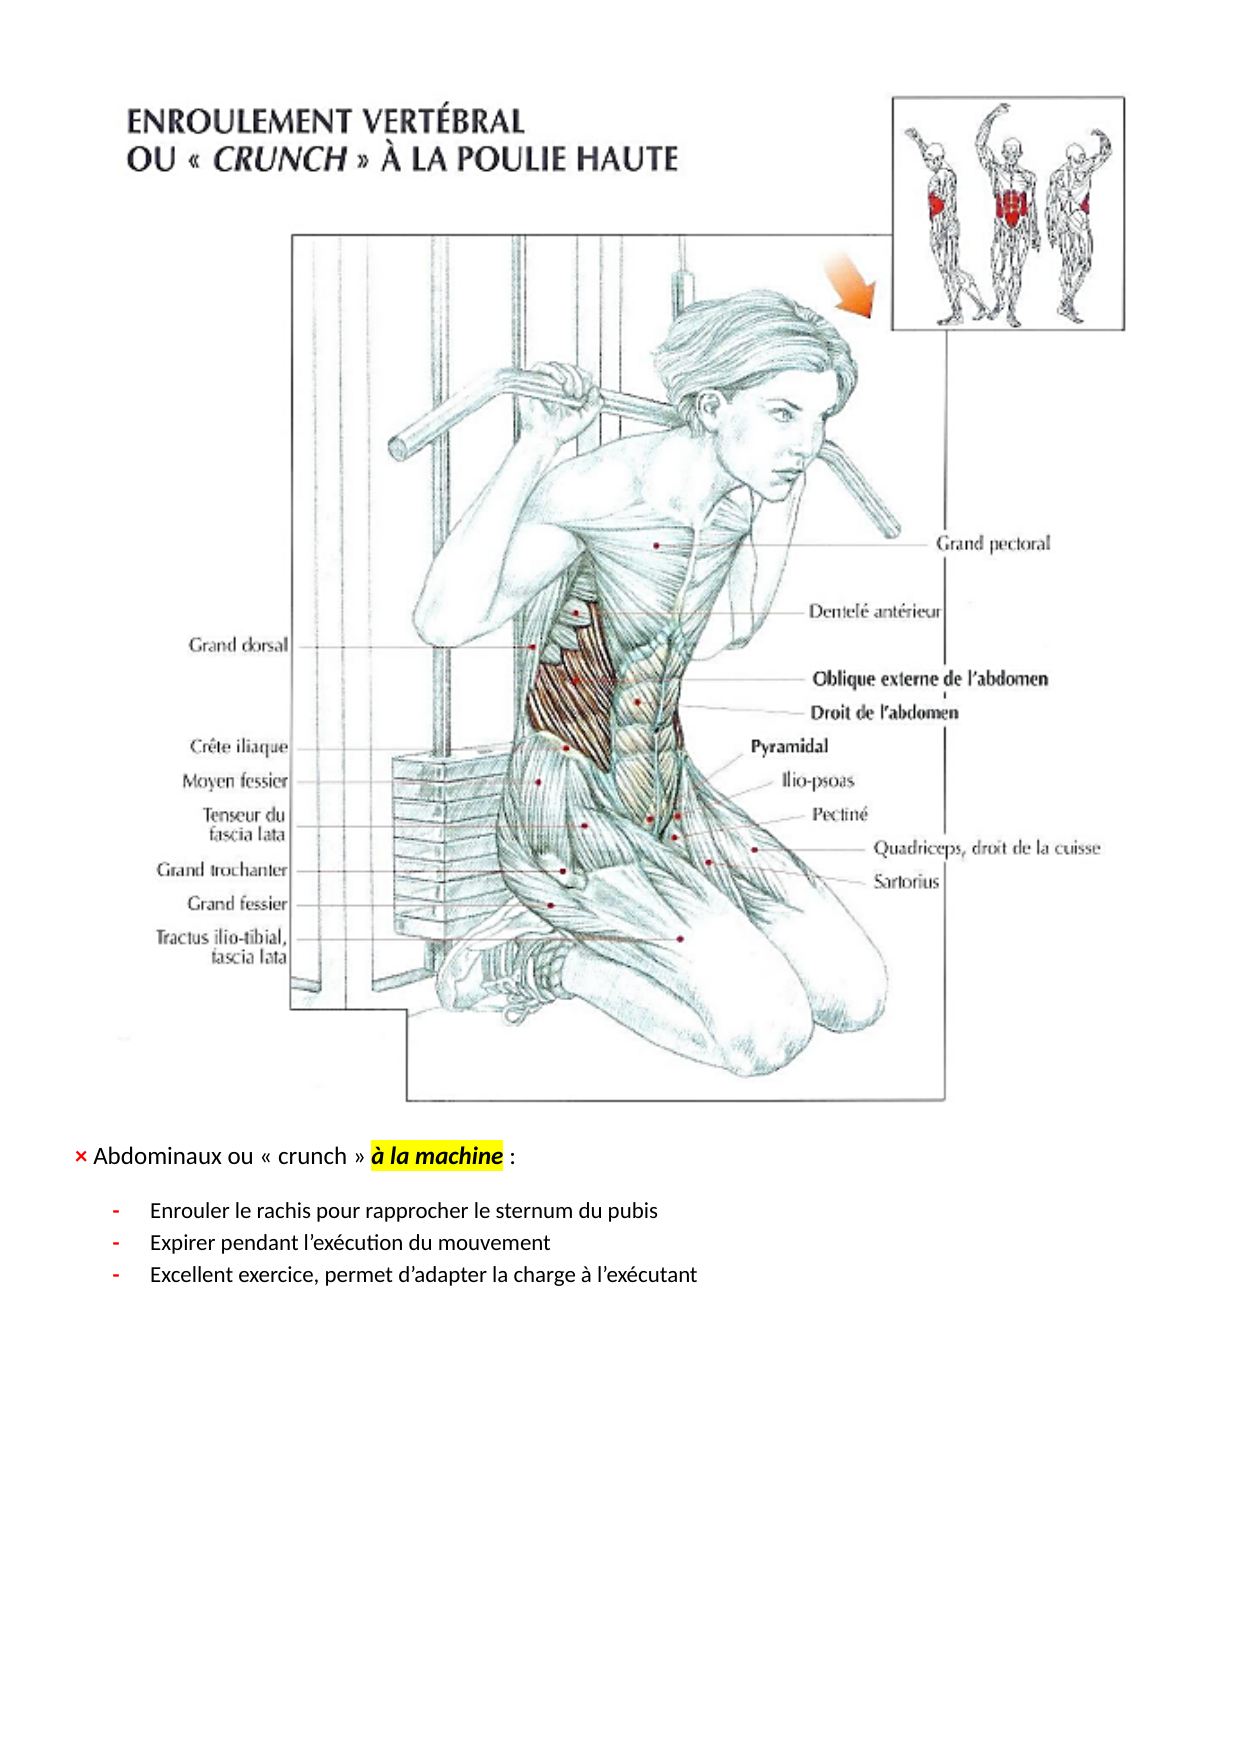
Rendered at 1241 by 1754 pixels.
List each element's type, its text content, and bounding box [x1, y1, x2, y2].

picture [102, 75, 322, 1112]
list Excellent exercice, permet d’adapter la charge à l’exécutant [112, 1261, 1165, 1288]
text × Abdominaux ou « crunch » à la machine : [75, 298, 1165, 1171]
list Expirer pendant l’exécution du mouvement [112, 1228, 1165, 1256]
list Enrouler le rachis pour rapprocher le sternum du pubis [112, 1196, 1165, 1224]
